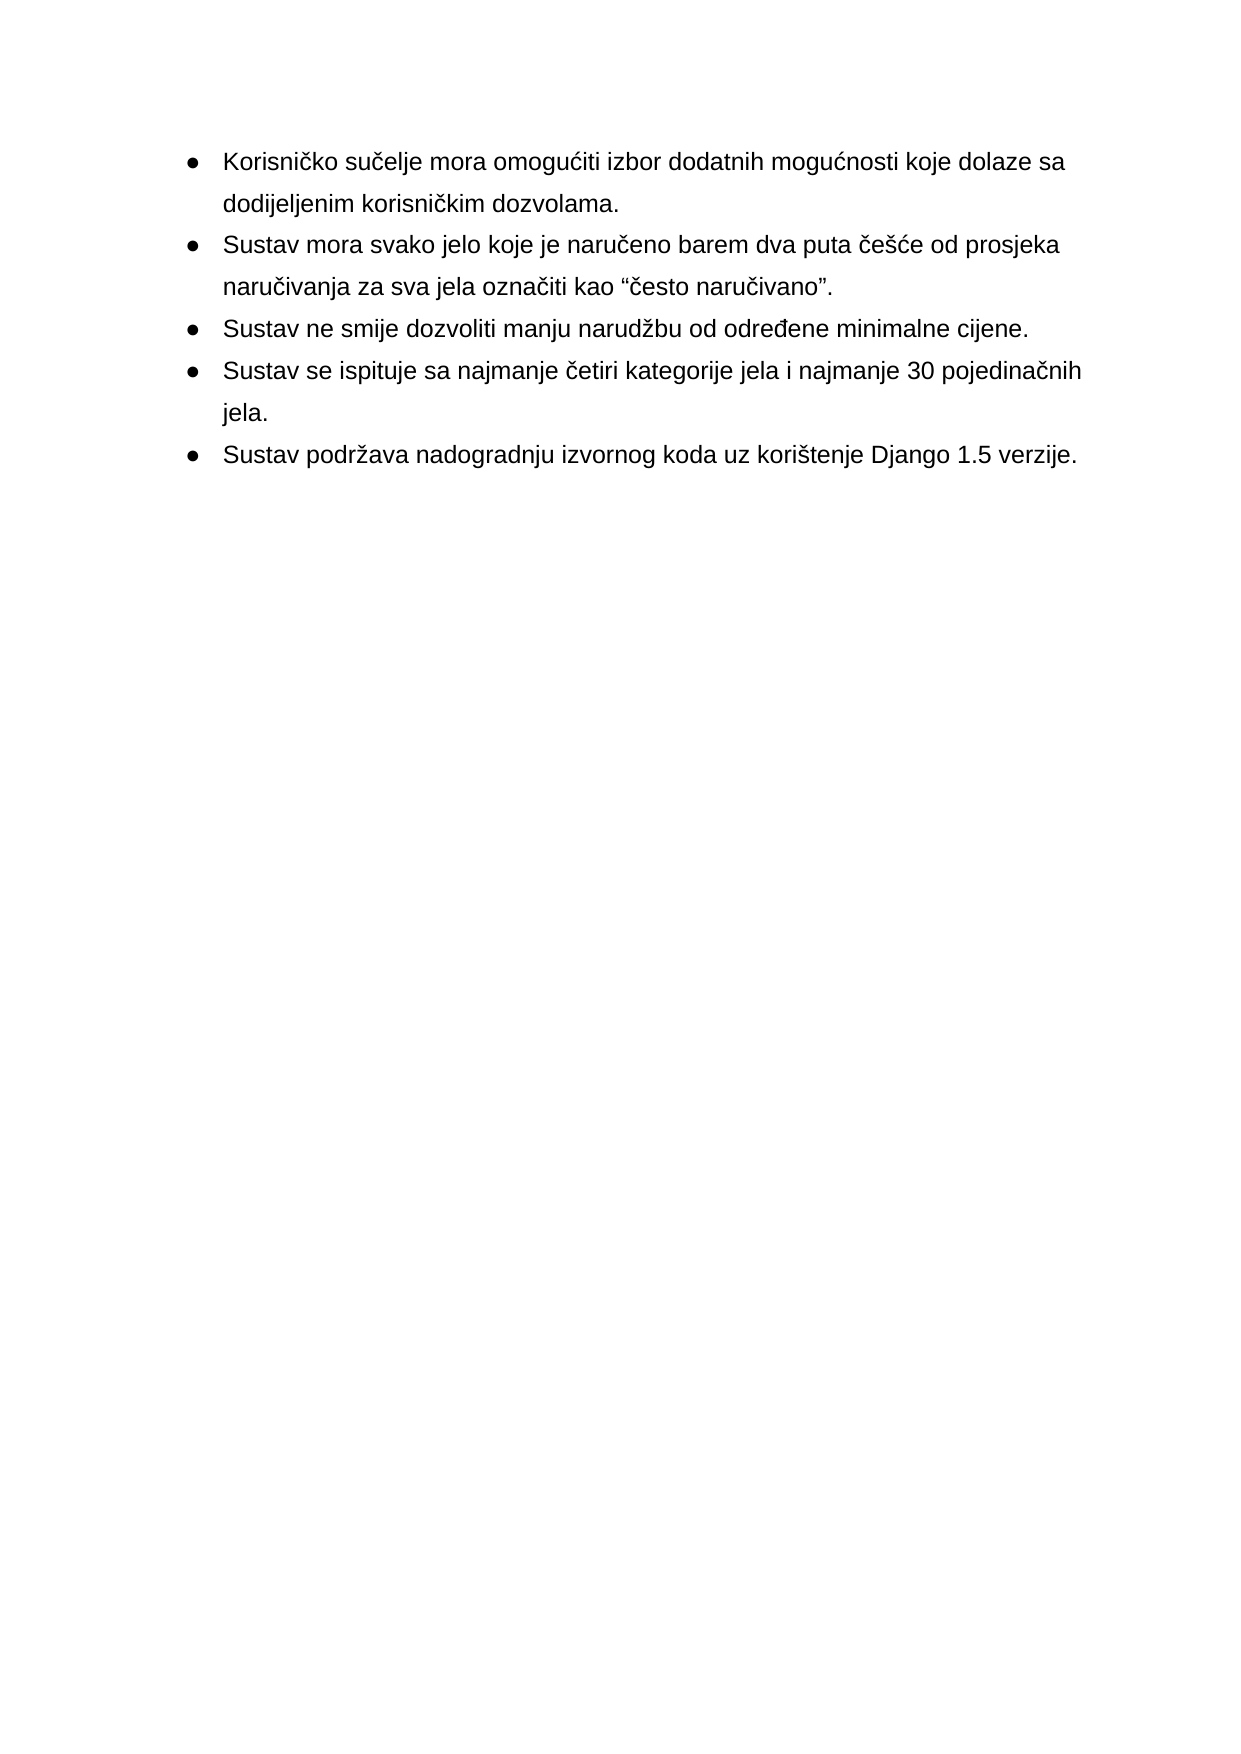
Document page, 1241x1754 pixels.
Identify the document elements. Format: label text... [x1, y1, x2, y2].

list Sustav podržava nadogradnju izvornog koda uz korištenje Django 1.5 verzije. [185, 441, 1093, 469]
list Sustav mora svako jelo koje je naručeno barem dva puta češće od prosjeka naručivanja za sva jela označiti kao “često naručivano”. [185, 231, 1093, 301]
list Korisničko sučelje mora omogućiti izbor dodatnih mogućnosti koje dolaze sa dodijeljenim korisničkim dozvolama. [185, 148, 1093, 217]
list Sustav ne smije dozvoliti manju narudžbu od određene minimalne cijene. [185, 315, 1093, 343]
list Sustav se ispituje sa najmanje četiri kategorije jela i najmanje 30 pojedinačnih jela. [185, 357, 1093, 427]
